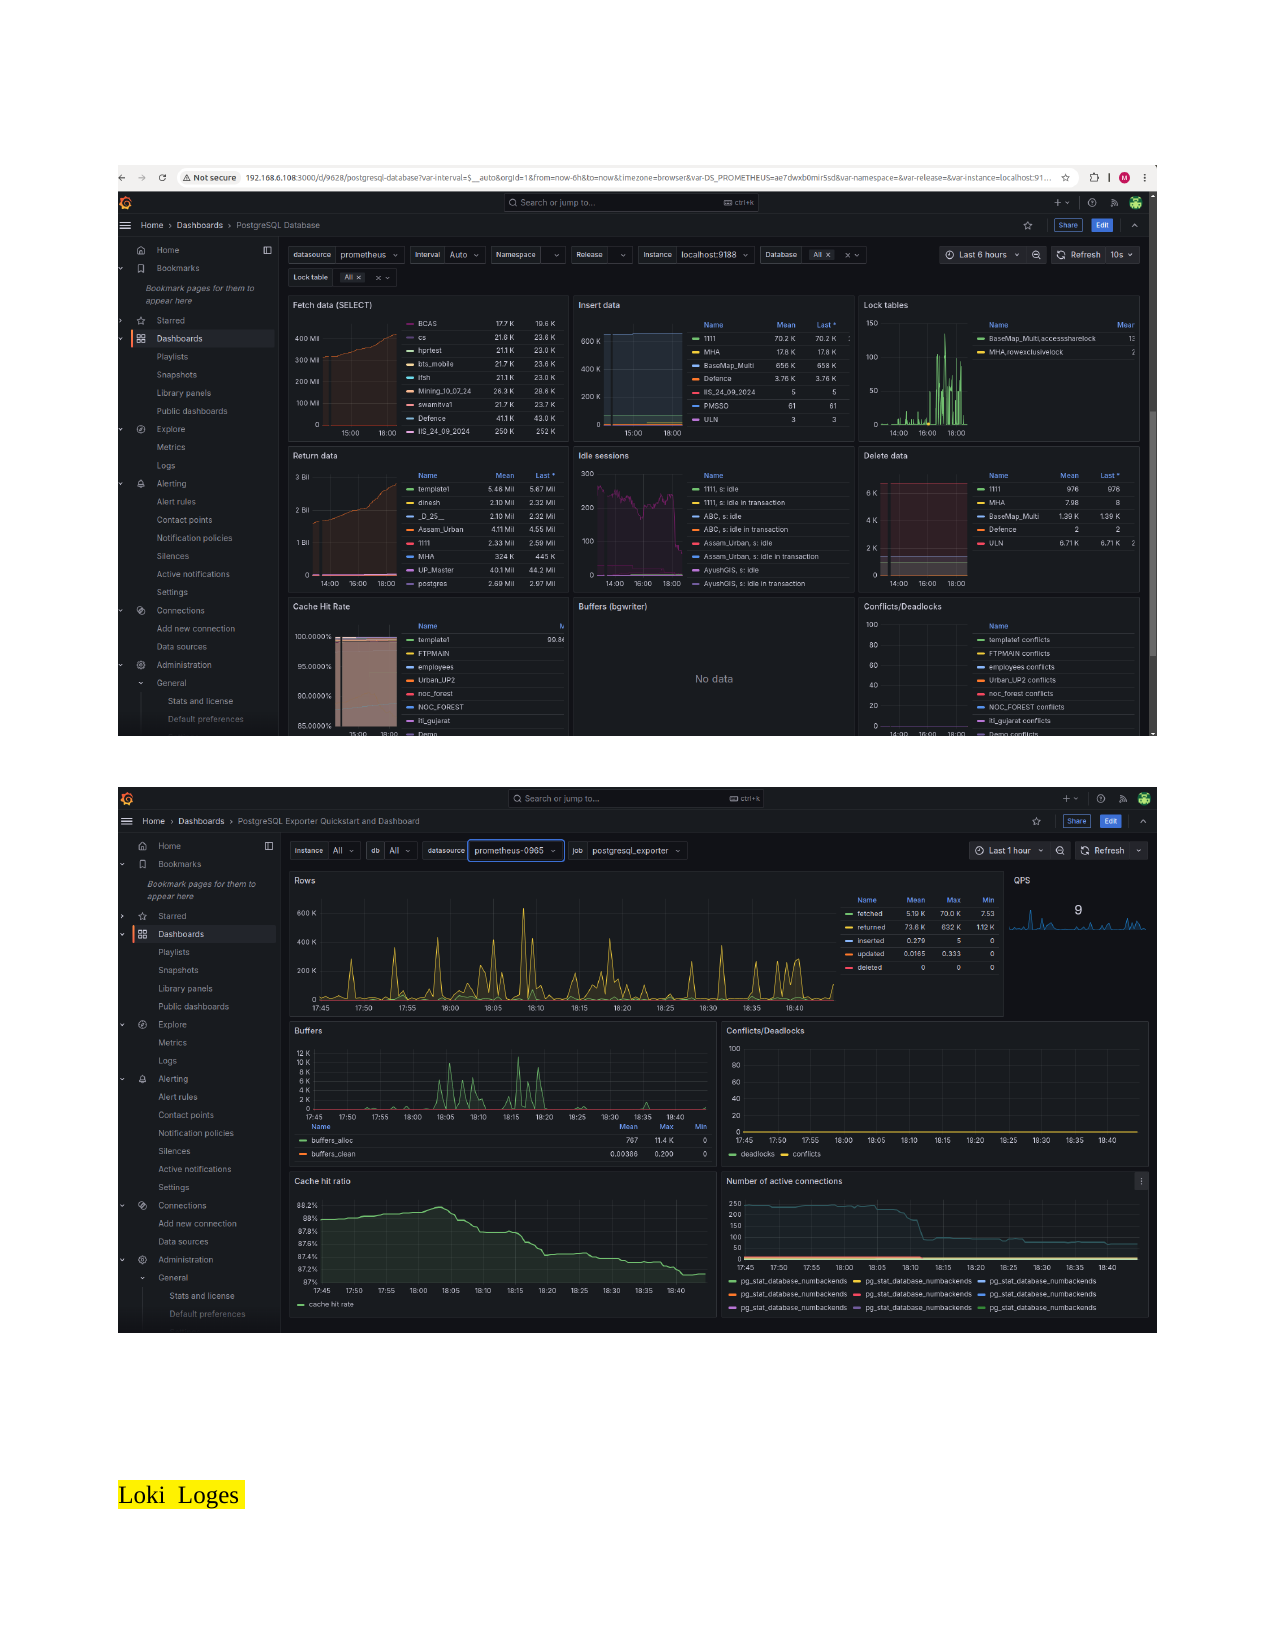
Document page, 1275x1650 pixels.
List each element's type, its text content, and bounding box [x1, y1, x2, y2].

text Loki Loges [118, 1480, 1157, 1509]
picture [118, 165, 1157, 736]
picture [118, 787, 1157, 1333]
